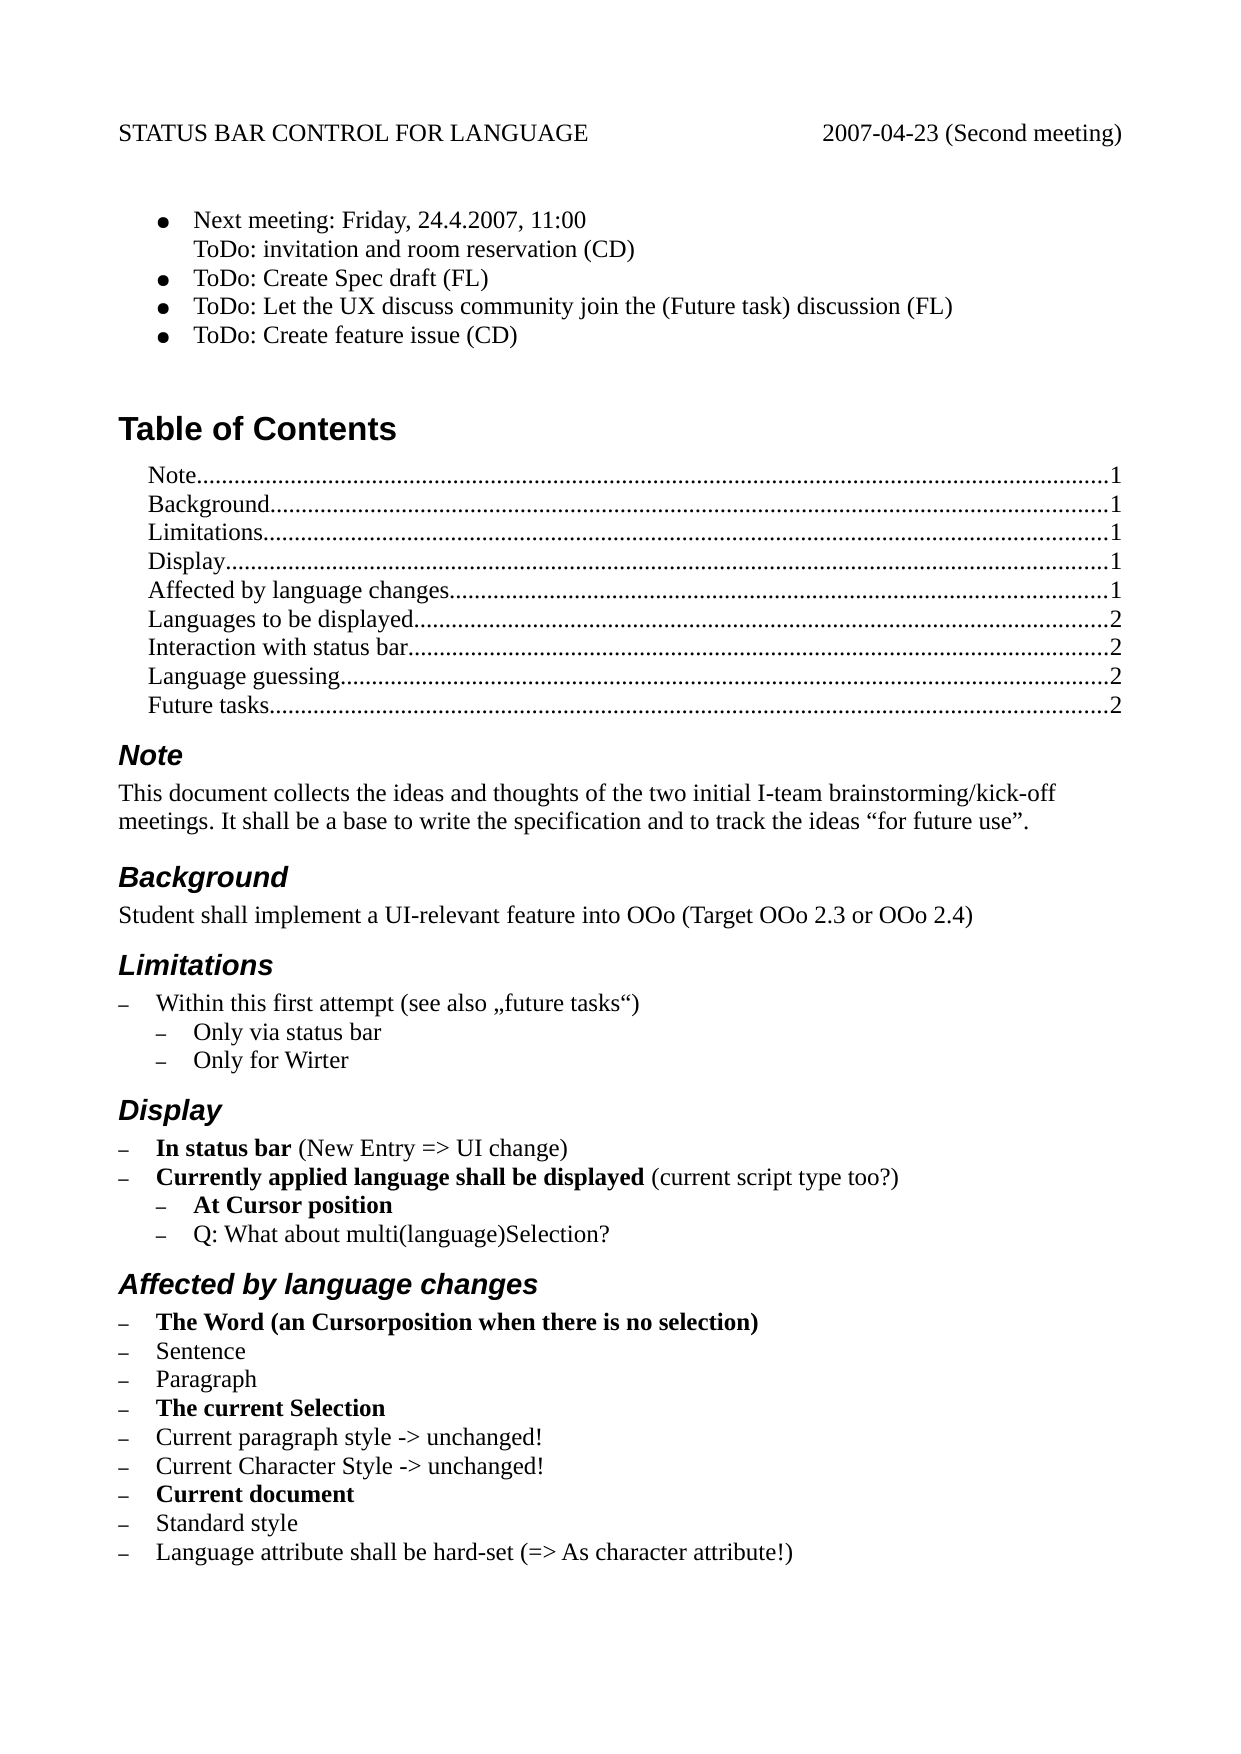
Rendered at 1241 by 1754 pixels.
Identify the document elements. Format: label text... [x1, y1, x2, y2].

list Standard style [118, 1508, 1122, 1537]
list Paragraph [118, 1364, 1122, 1393]
text Future tasks 2 [148, 690, 1122, 719]
list Sentence [118, 1336, 1122, 1364]
subtitle Note [118, 738, 1122, 771]
list The Word (an Cursorposition when there is no selection) [118, 1307, 1122, 1336]
subtitle Affected by language changes [118, 1267, 1122, 1301]
text Note 1 [148, 460, 1122, 489]
list Currently applied language shall be displayed (current script type too?) [118, 1162, 1122, 1191]
text This document collects the ideas and thoughts of the two initial I-team brainstorming/kick-off meetings. It shall be a base to write the specification and to track the ideas “for future use”. [118, 778, 1122, 835]
subtitle Table of Contents [118, 409, 1122, 447]
list Only via status bar [156, 1017, 1122, 1046]
subtitle Background [118, 860, 1122, 894]
list Within this first attempt (see also „future tasks“) [118, 988, 1122, 1017]
list Language attribute shall be hard-set (=> As character attribute!) [118, 1537, 1122, 1566]
list The current Selection [118, 1393, 1122, 1422]
subtitle Limitations [118, 948, 1122, 982]
list At Cursor position [156, 1191, 1122, 1219]
text Student shall implement a UI-relevant feature into OOo (Target OOo 2.3 or OOo 2.4) [118, 900, 1122, 929]
list Only for Wirter [156, 1046, 1122, 1074]
text Language guessing 2 [148, 661, 1122, 690]
text Interaction with status bar 2 [148, 632, 1122, 661]
text Languages to be displayed 2 [148, 604, 1122, 632]
list Q: What about multi(language)Selection? [156, 1219, 1122, 1248]
list Current Character Style -> unchanged! [118, 1451, 1122, 1479]
list Next meeting: Friday, 24.4.2007, 11:00 ToDo: invitation and room reservation (CD) [156, 205, 1122, 263]
list In status bar (New Entry => UI change) [118, 1133, 1122, 1162]
text Display 1 [148, 546, 1122, 575]
text Limitations 1 [148, 517, 1122, 546]
list Current document [118, 1479, 1122, 1508]
list ToDo: Create Spec draft (FL) [156, 263, 1122, 291]
list Current paragraph style -> unchanged! [118, 1422, 1122, 1451]
subtitle Display [118, 1093, 1122, 1127]
list ToDo: Create feature issue (CD) [156, 320, 1122, 349]
text Background 1 [148, 489, 1122, 517]
text Affected by language changes 1 [148, 575, 1122, 604]
list ToDo: Let the UX discuss community join the (Future task) discussion (FL) [156, 291, 1122, 320]
